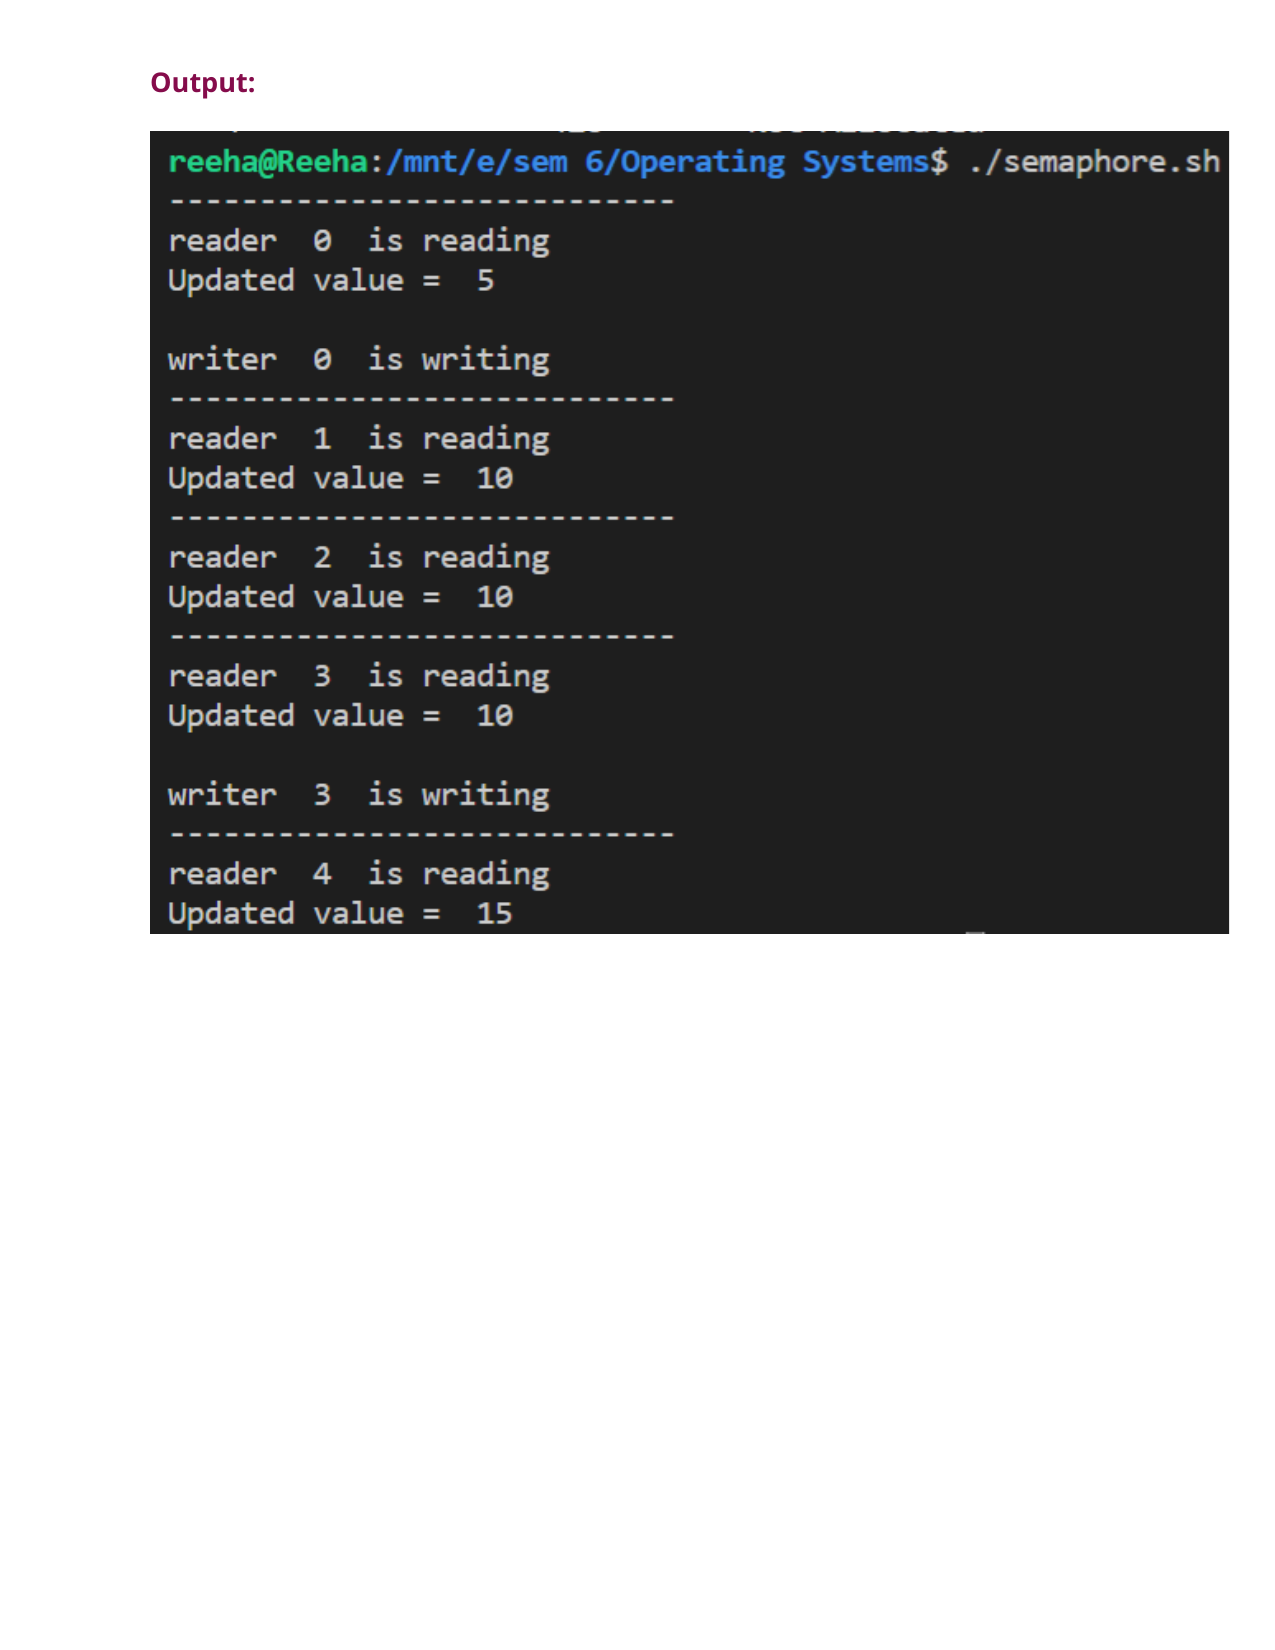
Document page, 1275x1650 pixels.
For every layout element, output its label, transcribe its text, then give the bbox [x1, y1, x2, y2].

subtitle Output: [150, 63, 1216, 100]
